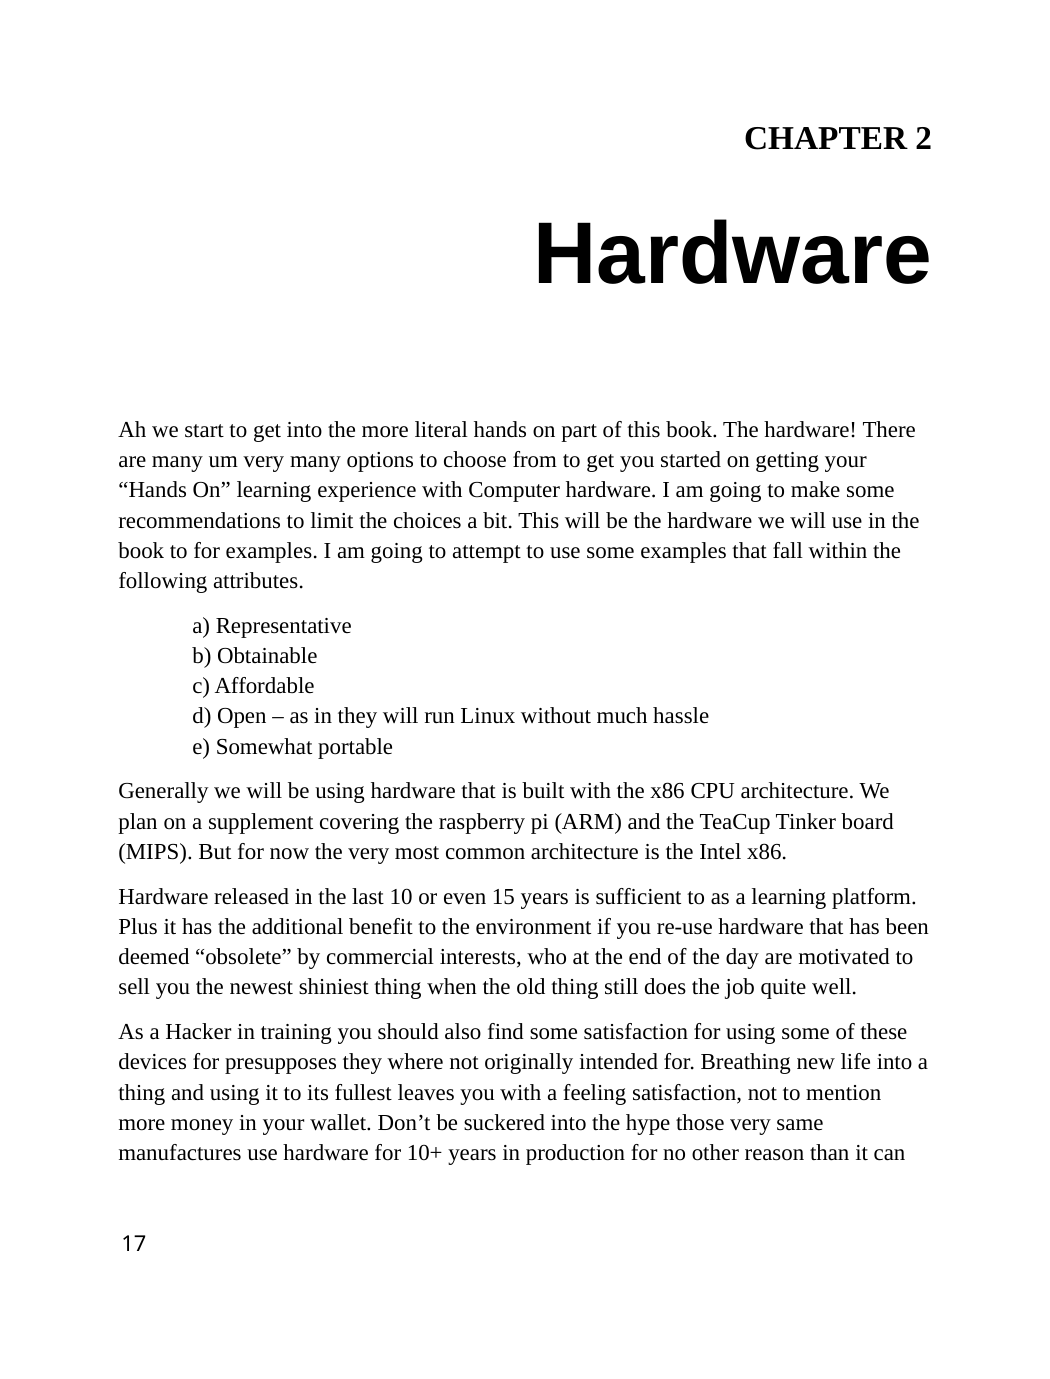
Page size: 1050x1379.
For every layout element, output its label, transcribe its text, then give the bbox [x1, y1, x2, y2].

text a) Representative b) Obtainable c) Affordable d) Open – as in they will run Linux without much hassle e) Somewhat portable [192, 612, 932, 759]
text Ah we start to get into the more literal hands on part of this book. The hardware! There are many um very many options to choose from to get you started on getting your “Hands On” learning experience with Computer hardware. I am going to make some recommendations to limit the choices a bit. This will be the hardware we will use in the book to for examples. I am going to attempt to use some examples that fall within the following attributes. [118, 416, 932, 593]
text As a Hacker in training you should also find some satisfaction for using some of these devices for presupposes they where not originally intended for. Breathing new life into a thing and using it to its fullest leaves you with a feeling satisfaction, not to mention more money in your wallet. Don’t be suckered into the hype those very same manufactures use hardware for 10+ years in production for no other reason than it can [118, 1018, 932, 1165]
text Hardware released in the last 10 or even 15 years is sufficient to as a learning platform. Plus it has the additional benefit to the environment if you re-use hardware that has been deemed “obsolete” by commercial interests, who at the end of the day are motivated to sell you the newest shiniest thing when the old thing still does the job quite well. [118, 883, 932, 1000]
text CHAPTER 2 [118, 118, 932, 156]
subtitle Hardware [118, 202, 932, 302]
text Generally we will be using hardware that is built with the x86 CPU architecture. We plan on a supplement covering the raspberry pi (ARM) and the TeaCup Tinker board (MIPS). But for now the very most common architecture is the Intel x86. [118, 777, 932, 864]
